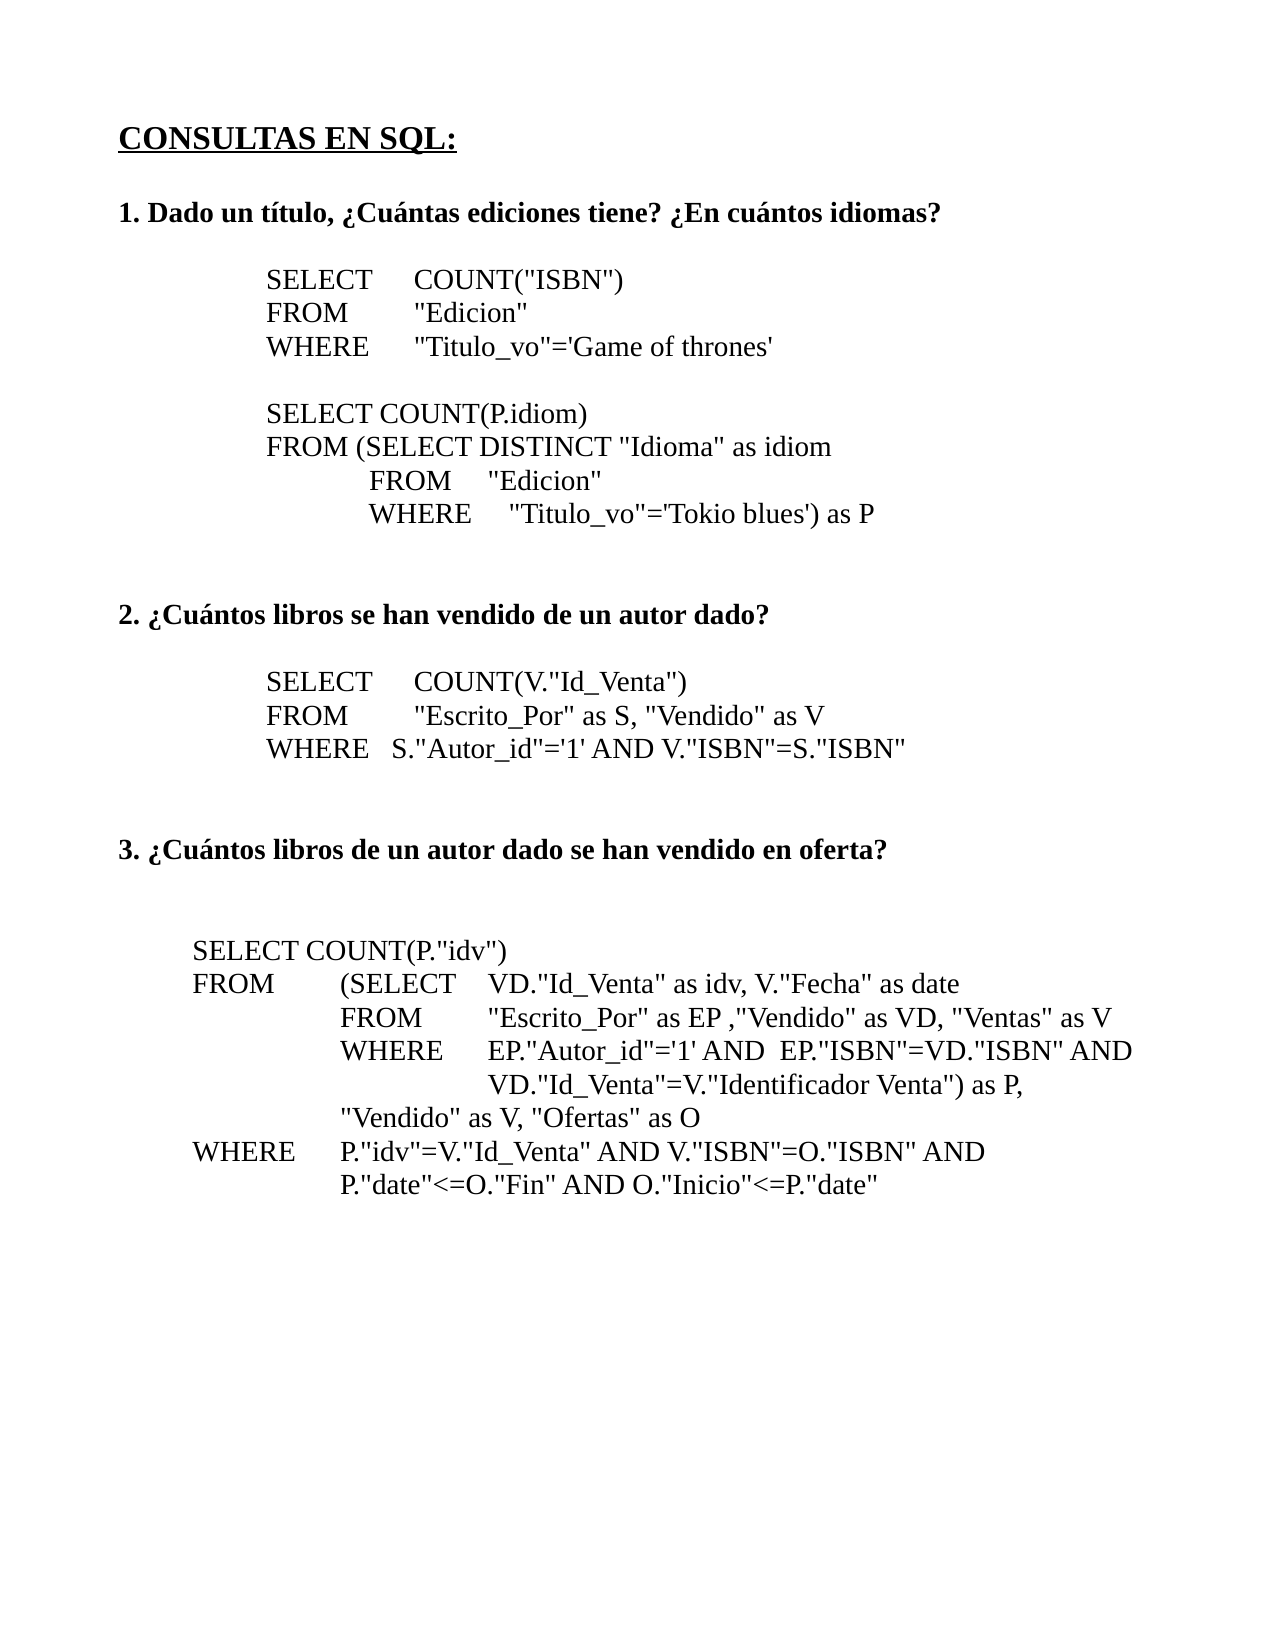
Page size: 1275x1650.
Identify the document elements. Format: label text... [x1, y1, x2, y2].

text 3. ¿Cuántos libros de un autor dado se han vendido en oferta? [118, 832, 1157, 866]
text 1. Dado un título, ¿Cuántas ediciones tiene? ¿En cuántos idiomas? [118, 195, 1157, 228]
text WHERE "Titulo_vo"='Game of thrones' [118, 329, 1157, 362]
text SELECT COUNT(V."Id_Venta") [118, 664, 1157, 698]
text CONSULTAS EN SQL: [118, 118, 1157, 156]
text "Vendido" as V, "Ofertas" as O [118, 1100, 1157, 1134]
text WHERE "Titulo_vo"='Tokio blues') as P [118, 497, 1157, 530]
text SELECT COUNT("ISBN") [118, 262, 1157, 295]
text 2. ¿Cuántos libros se han vendido de un autor dado? [118, 597, 1157, 631]
text FROM "Escrito_Por" as S, "Vendido" as V [118, 698, 1157, 731]
text WHERE EP."Autor_id"='1' AND EP."ISBN"=VD."ISBN" AND VD."Id_Venta"=V."Identificador Venta") as P, [118, 1033, 1157, 1100]
text SELECT COUNT(P."idv") [118, 933, 1157, 966]
text WHERE P."idv"=V."Id_Venta" AND V."ISBN"=O."ISBN" AND P."date"<=O."Fin" AND O."Inicio"<=P."date" [118, 1134, 1157, 1201]
text WHERE S."Autor_id"='1' AND V."ISBN"=S."ISBN" [118, 731, 1157, 765]
text FROM (SELECT VD."Id_Venta" as idv, V."Fecha" as date [118, 966, 1157, 1000]
text FROM (SELECT DISTINCT "Idioma" as idiom [118, 429, 1157, 463]
text FROM "Edicion" [118, 463, 1157, 497]
text SELECT COUNT(P.idiom) [118, 396, 1157, 429]
text FROM "Edicion" [118, 295, 1157, 329]
text FROM "Escrito_Por" as EP ,"Vendido" as VD, "Ventas" as V [118, 1000, 1157, 1033]
